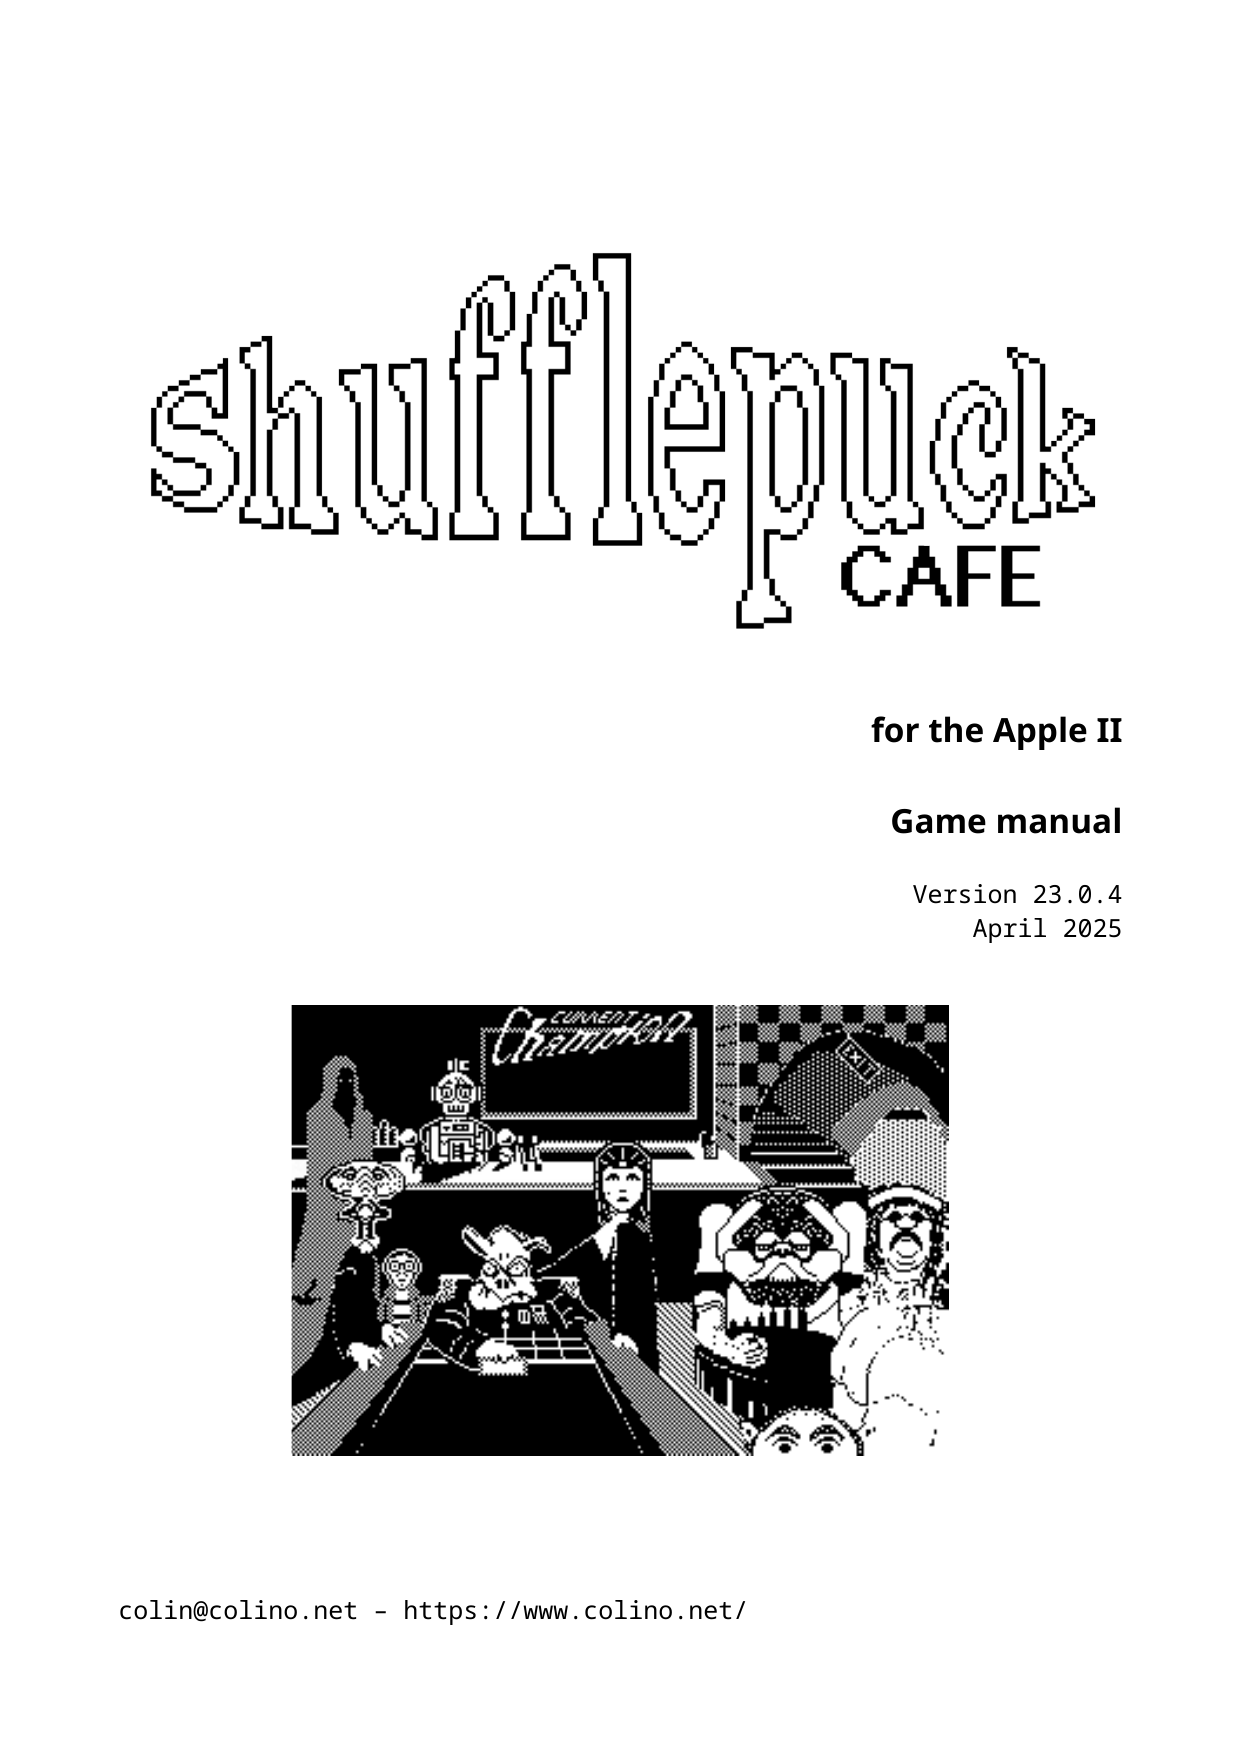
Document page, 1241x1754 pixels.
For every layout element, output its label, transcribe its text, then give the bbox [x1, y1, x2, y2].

text April 2025 [118, 911, 1122, 945]
text Game manual [118, 798, 1122, 843]
picture [291, 1005, 949, 1456]
text Version 23.0.4 [118, 877, 1122, 911]
text colin@colino.net – https://www.colino.net/ [118, 1592, 1122, 1626]
picture [118, 220, 1123, 673]
text for the Apple II [118, 707, 1122, 752]
